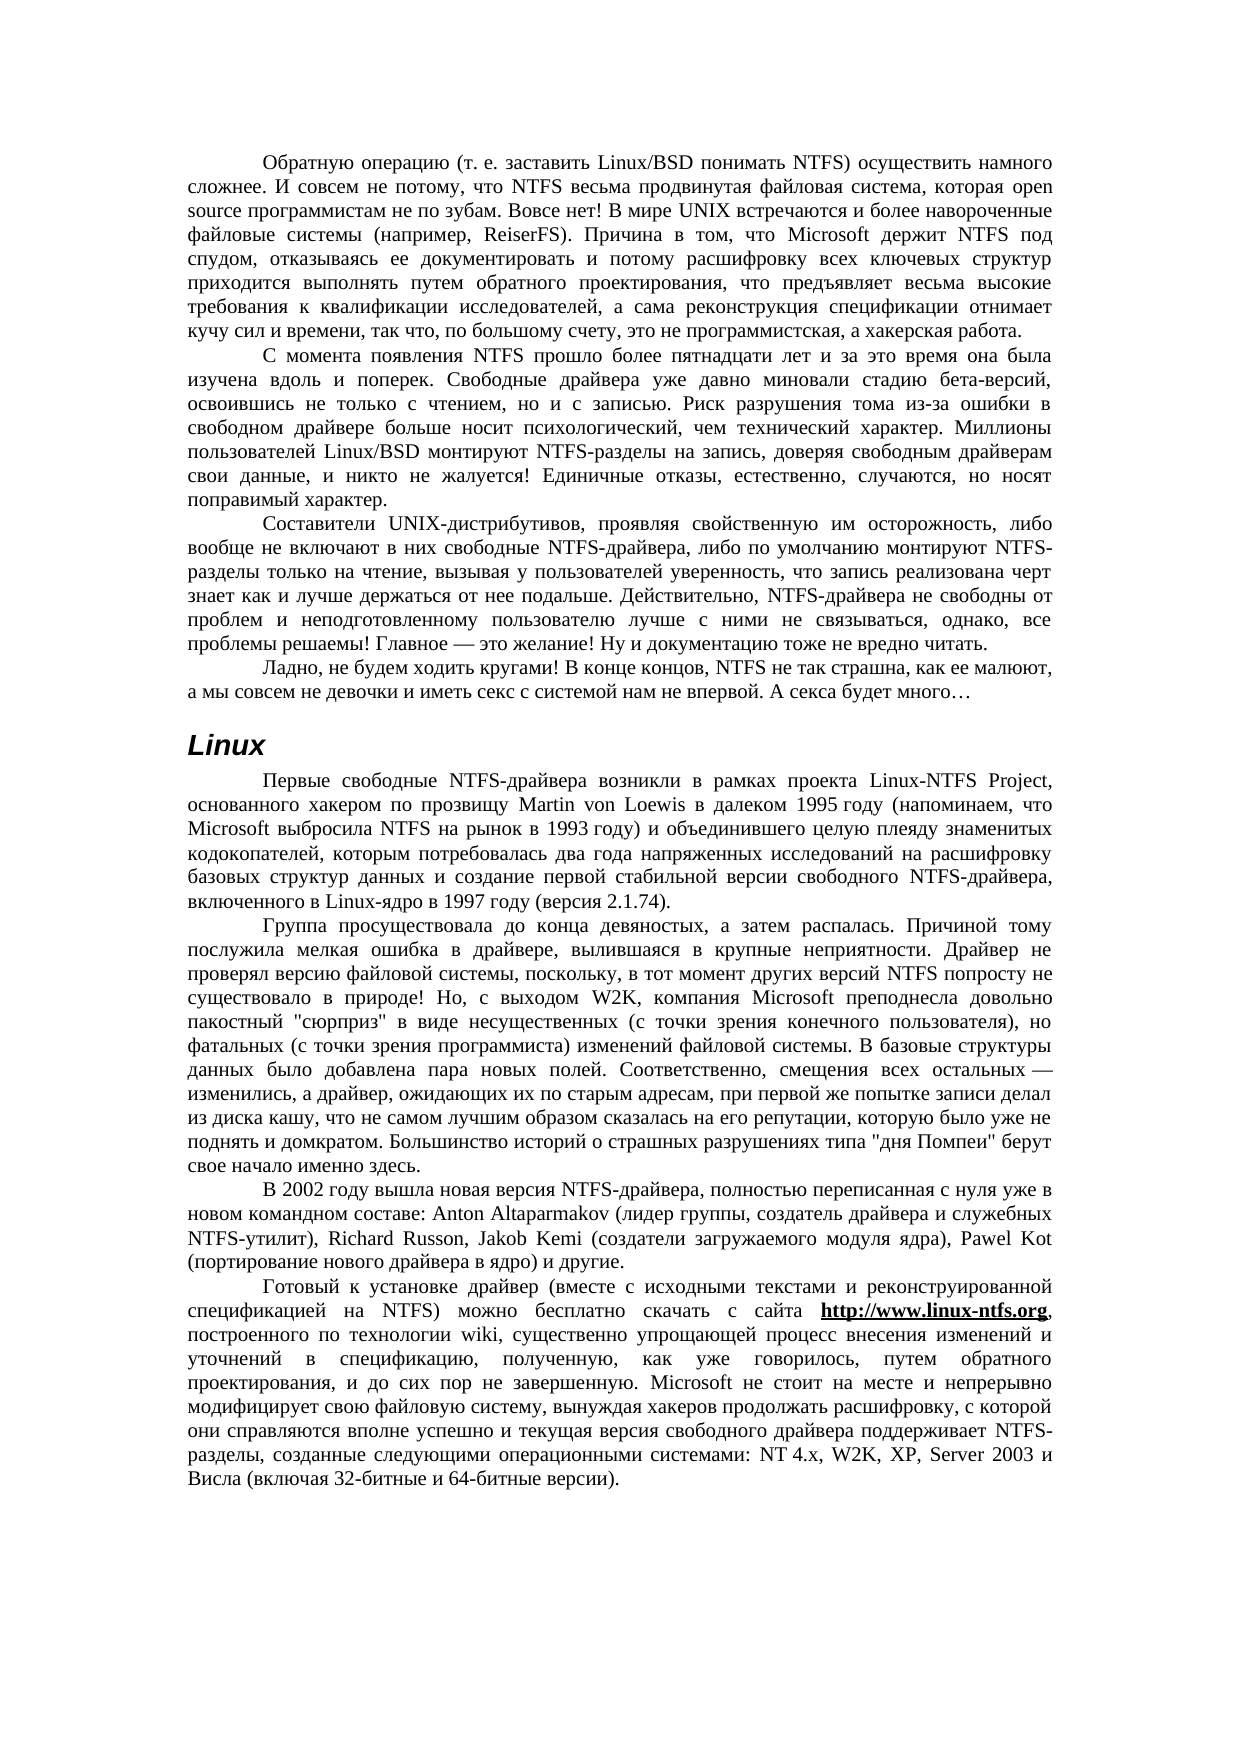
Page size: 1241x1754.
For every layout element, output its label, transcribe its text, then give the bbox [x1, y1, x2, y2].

text Ладно, не будем ходить кругами! В конце концов, NTFS не так страшна, как ее малюют, а мы совсем не девочки и иметь секс с системой нам не впервой. А секса будет много… [187, 655, 1053, 703]
text С момента появления NTFS прошло более пятнадцати лет и за это время она была изучена вдоль и поперек. Свободные драйвера уже давно миновали стадию бета-версий, освоившись не только с чтением, но и с записью. Риск разрушения тома из-за ошибки в свободном драйвере больше носит психологический, чем технический характер. Миллионы пользователей Linux/BSD монтируют NTFS-разделы на запись, доверяя свободным драйверам свои данные, и никто не жалуется! Единичные отказы, естественно, случаются, но носят поправимый характер. [187, 342, 1053, 511]
text Обратную операцию (т. е. заставить Linux/BSD понимать NTFS) осуществить намного сложнее. И совсем не потому, что NTFS весьма продвинутая файловая система, которая open source программистам не по зубам. Вовсе нет! В мире UNIX встречаются и более навороченные файловые системы (например, ReiserFS). Причина в том, что Microsoft держит NTFS под спудом, отказываясь ее документировать и потому расшифровку всех ключевых структур приходится выполнять путем обратного проектирования, что предъявляет весьма высокие требования к квалификации исследователей, а сама реконструкция спецификации отнимает кучу сил и времени, так что, по большому счету, это не программистская, а хакерская работа. [187, 150, 1053, 342]
subtitle Linux [187, 728, 1053, 762]
text В 2002 году вышла новая версия NTFS-драйвера, полностью переписанная с нуля уже в новом командном составе: Anton Altaparmakov (лидер группы, создатель драйвера и служебных NTFS-утилит), Richard Russon, Jakob Kemi (создатели загружаемого модуля ядра), Pawel Kot (портирование нового драйвера в ядро) и другие. [187, 1177, 1053, 1273]
text Готовый к установке драйвер (вместе с исходными текстами и реконструированной спецификацией на NTFS) можно бесплатно скачать с сайта http://www.linux-ntfs.org, построенного по технологии wiki, существенно упрощающей процесс внесения изменений и уточнений в спецификацию, полученную, как уже говорилось, путем обратного проектирования, и до сих пор не завершенную. Microsoft не стоит на месте и непрерывно модифицирует свою файловую систему, вынуждая хакеров продолжать расшифровку, с которой они справляются вполне успешно и текущая версия свободного драйвера поддерживает NTFS-разделы, созданные следующими операционными системами: NT 4.x, W2K, XP, Server 2003 и Висла (включая 32-битные и 64-битные версии). [187, 1273, 1053, 1490]
text Группа просуществовала до конца девяностых, а затем распалась. Причиной тому послужила мелкая ошибка в драйвере, вылившаяся в крупные неприятности. Драйвер не проверял версию файловой системы, поскольку, в тот момент других версий NTFS попросту не существовало в природе! Но, с выходом W2K, компания Microsoft преподнесла довольно пакостный "сюрприз" в виде несущественных (с точки зрения конечного пользователя), но фатальных (с точки зрения программиста) изменений файловой системы. В базовые структуры данных было добавлена пара новых полей. Соответственно, смещения всех остальных — изменились, а драйвер, ожидающих их по старым адресам, при первой же попытке записи делал из диска кашу, что не самом лучшим образом сказалась на его репутации, которую было уже не поднять и домкратом. Большинство историй о страшных разрушениях типа "дня Помпеи" берут свое начало именно здесь. [187, 913, 1053, 1177]
text Составители UNIX-дистрибутивов, проявляя свойственную им осторожность, либо вообще не включают в них свободные NTFS-драйвера, либо по умолчанию монтируют NTFS-разделы только на чтение, вызывая у пользователей уверенность, что запись реализована черт знает как и лучше держаться от нее подальше. Действительно, NTFS-драйвера не свободны от проблем и неподготовленному пользователю лучше с ними не связываться, однако, все проблемы решаемы! Главное — это желание! Ну и документацию тоже не вредно читать. [187, 511, 1053, 655]
text Первые свободные NTFS-драйвера возникли в рамках проекта Linux-NTFS Project, основанного хакером по прозвищу Martin von Loewis в далеком 1995 году (напоминаем, что Microsoft выбросила NTFS на рынок в 1993 году) и объединившего целую плеяду знаменитых кодокопателей, которым потребовалась два года напряженных исследований на расшифровку базовых структур данных и создание первой стабильной версии свободного NTFS-драйвера, включенного в Linux-ядро в 1997 году (версия 2.1.74). [187, 768, 1053, 913]
